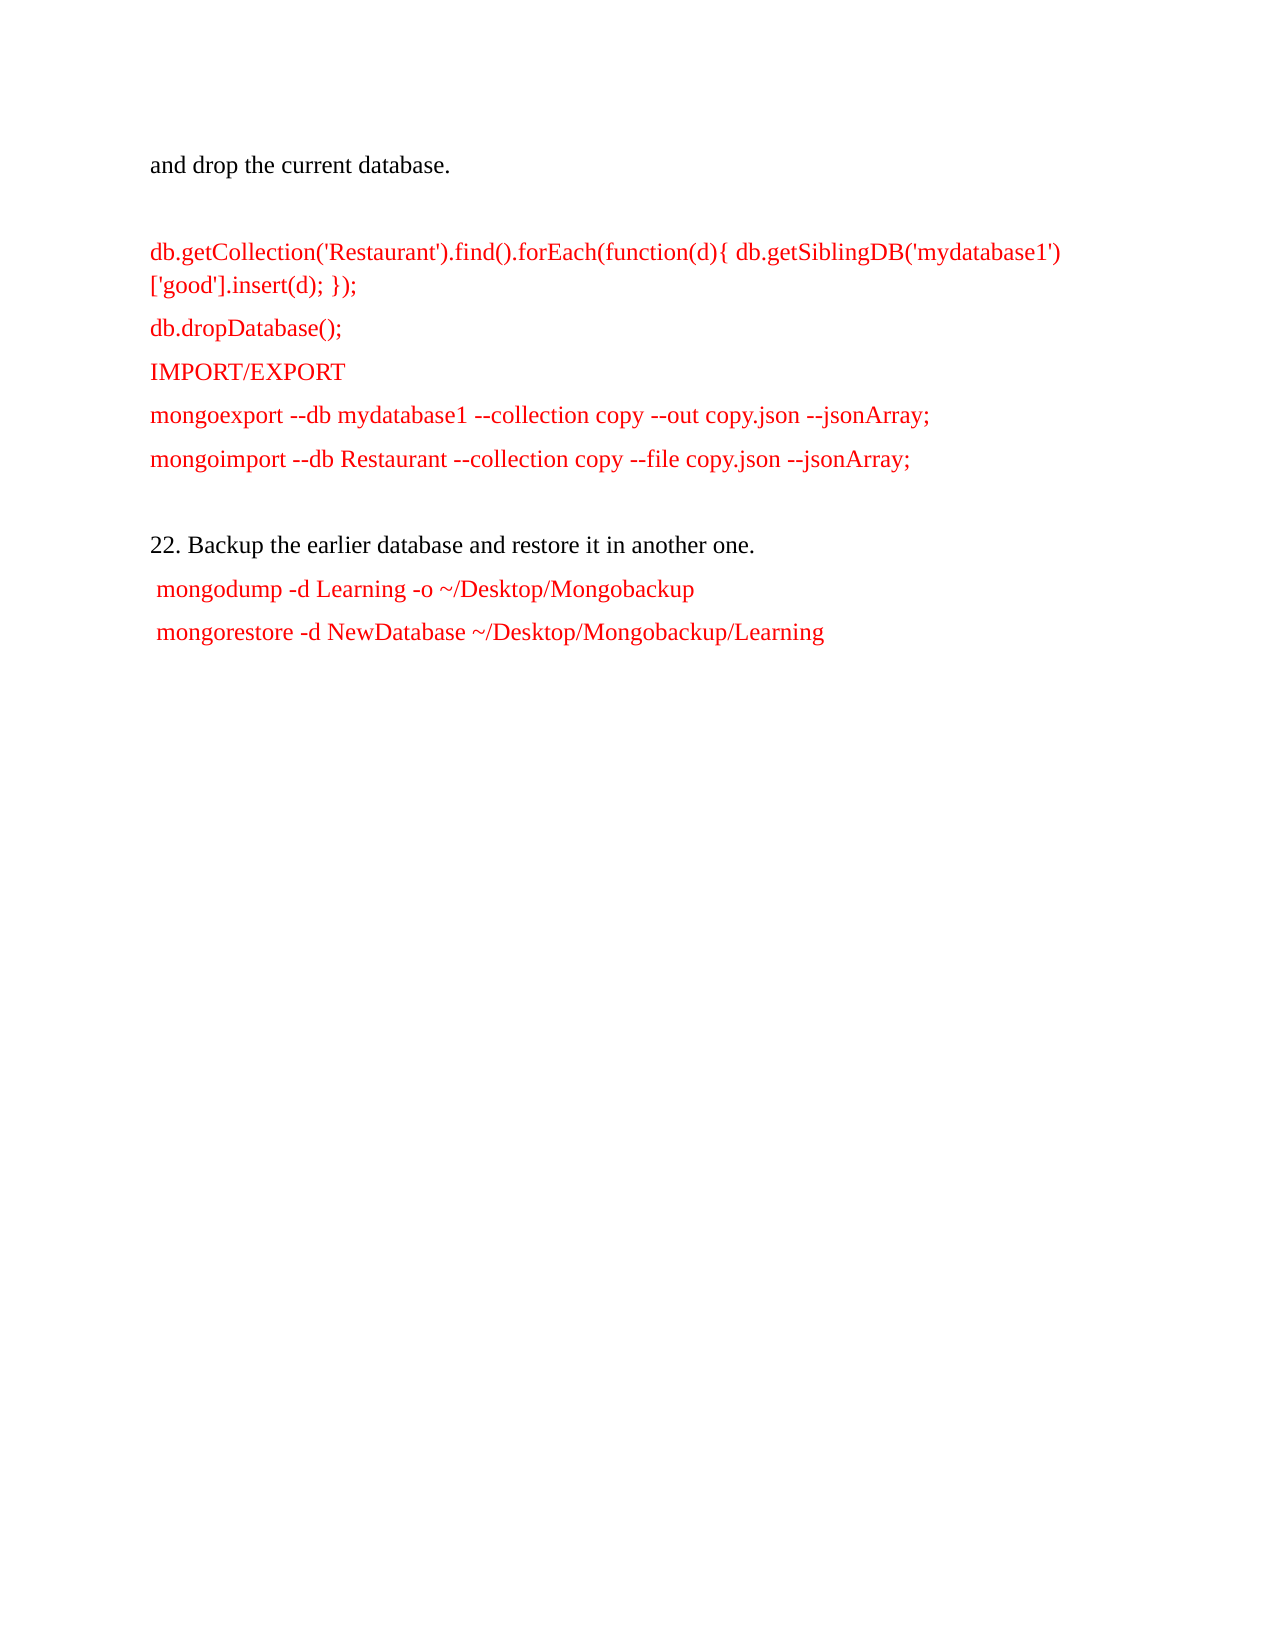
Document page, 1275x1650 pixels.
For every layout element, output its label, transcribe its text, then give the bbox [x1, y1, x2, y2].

text IMPORT/EXPORT [150, 357, 1125, 386]
text mongodump -d Learning -o ~/Desktop/Mongobackup [150, 574, 1125, 603]
text and drop the current database. [150, 150, 1125, 179]
text db.getCollection('Restaurant').find().forEach(function(d){ db.getSiblingDB('mydatabase1')['good'].insert(d); }); [150, 237, 1125, 299]
text mongoimport --db Restaurant --collection copy --file copy.json --jsonArray; [150, 444, 1125, 472]
text mongoexport --db mydatabase1 --collection copy --out copy.json --jsonArray; [150, 400, 1125, 429]
text mongorestore -d NewDatabase ~/Desktop/Mongobackup/Learning [150, 617, 1125, 646]
text db.dropDatabase(); [150, 313, 1125, 342]
text 22. Backup the earlier database and restore it in another one. [150, 531, 1125, 559]
